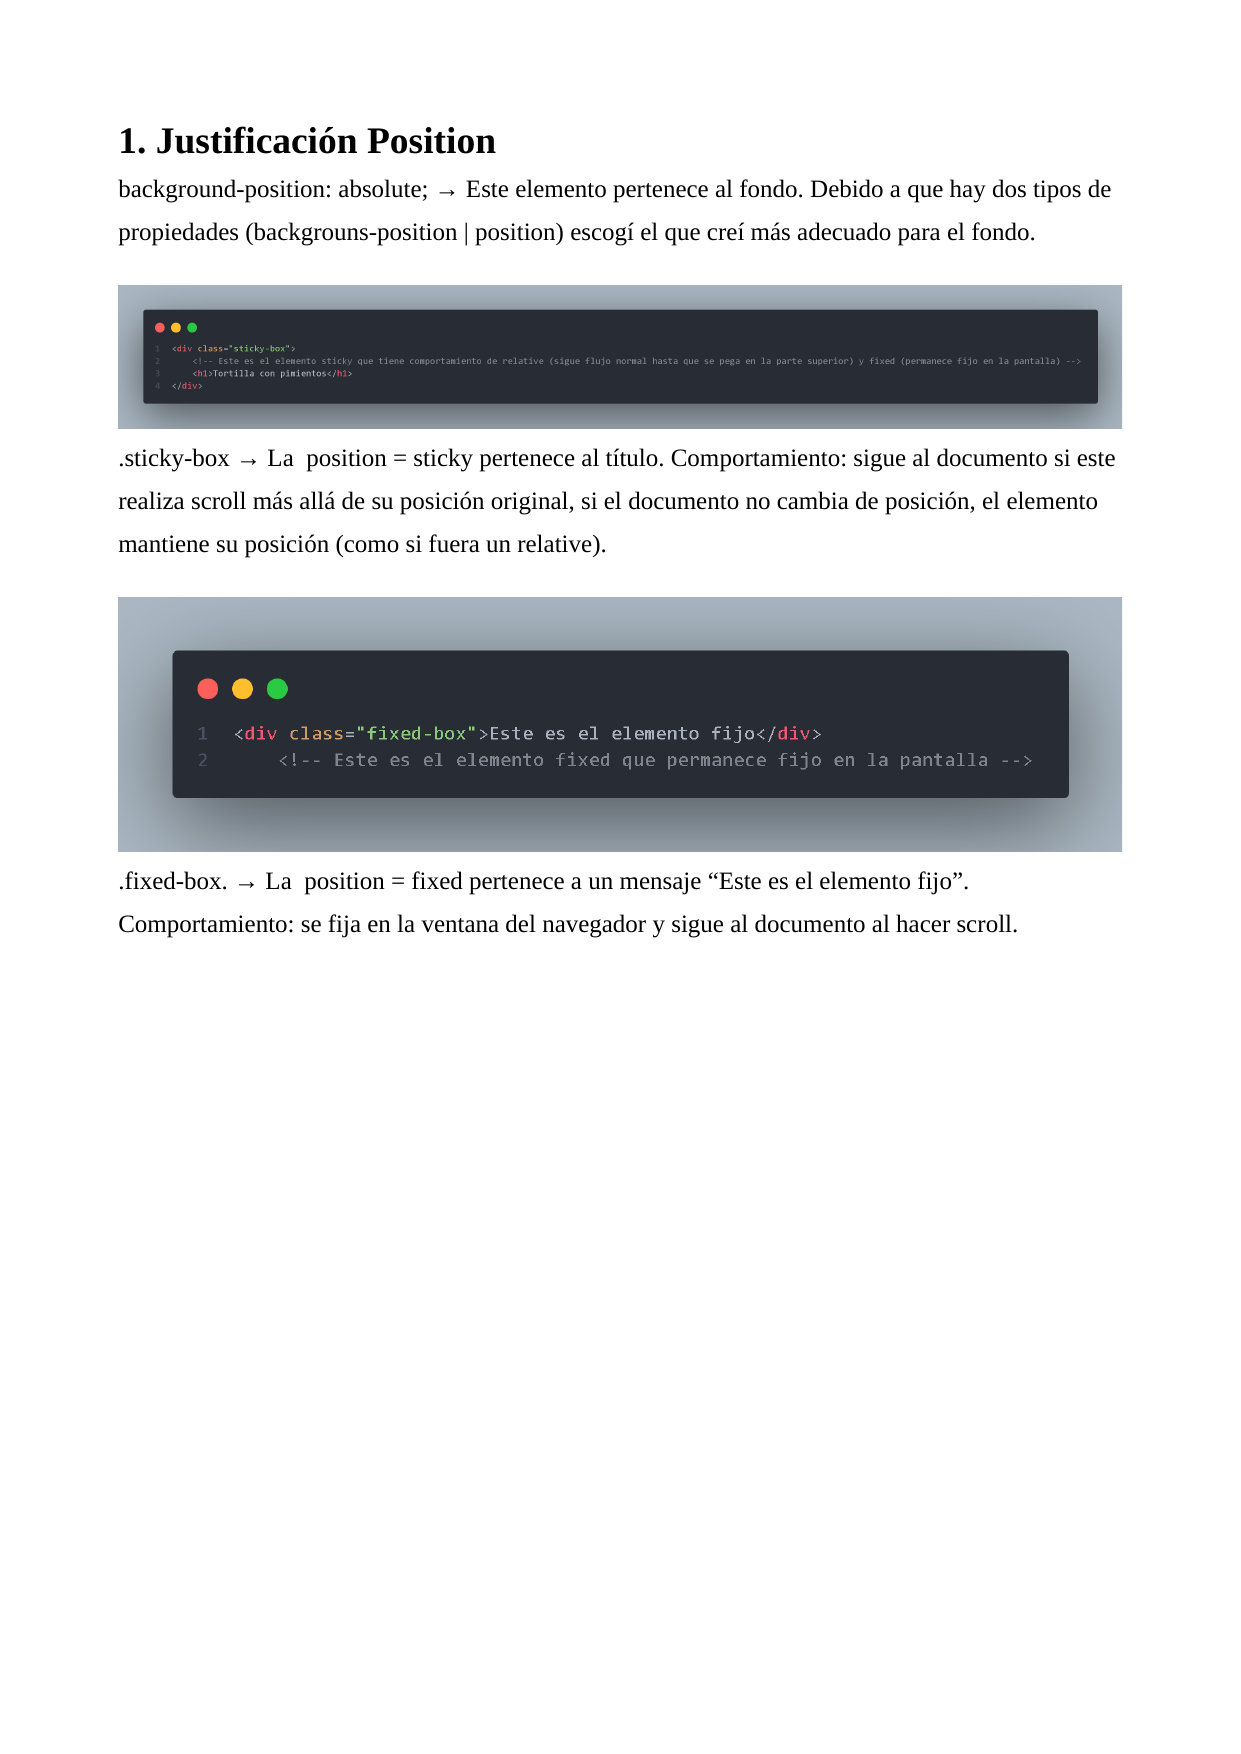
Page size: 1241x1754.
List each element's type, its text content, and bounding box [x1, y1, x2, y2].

picture [118, 285, 1123, 429]
text background-position: absolute; → Este elemento pertenece al fondo. Debido a que hay dos tipos de propiedades (backgrouns-position | position) escogí el que creí más adecuado para el fondo. [118, 174, 1122, 246]
picture [118, 597, 1123, 852]
subtitle 1. Justificación Position [118, 118, 1122, 161]
text .fixed-box. → La position = fixed pertenece a un mensaje “Este es el elemento fijo”. Comportamiento: se fija en la ventana del navegador y sigue al documento al hacer scroll. [118, 852, 1122, 938]
text .sticky-box → La position = sticky pertenece al título. Comportamiento: sigue al documento si este realiza scroll más allá de su posición original, si el documento no cambia de posición, el elemento mantiene su posición (como si fuera un relative). [118, 429, 1122, 558]
